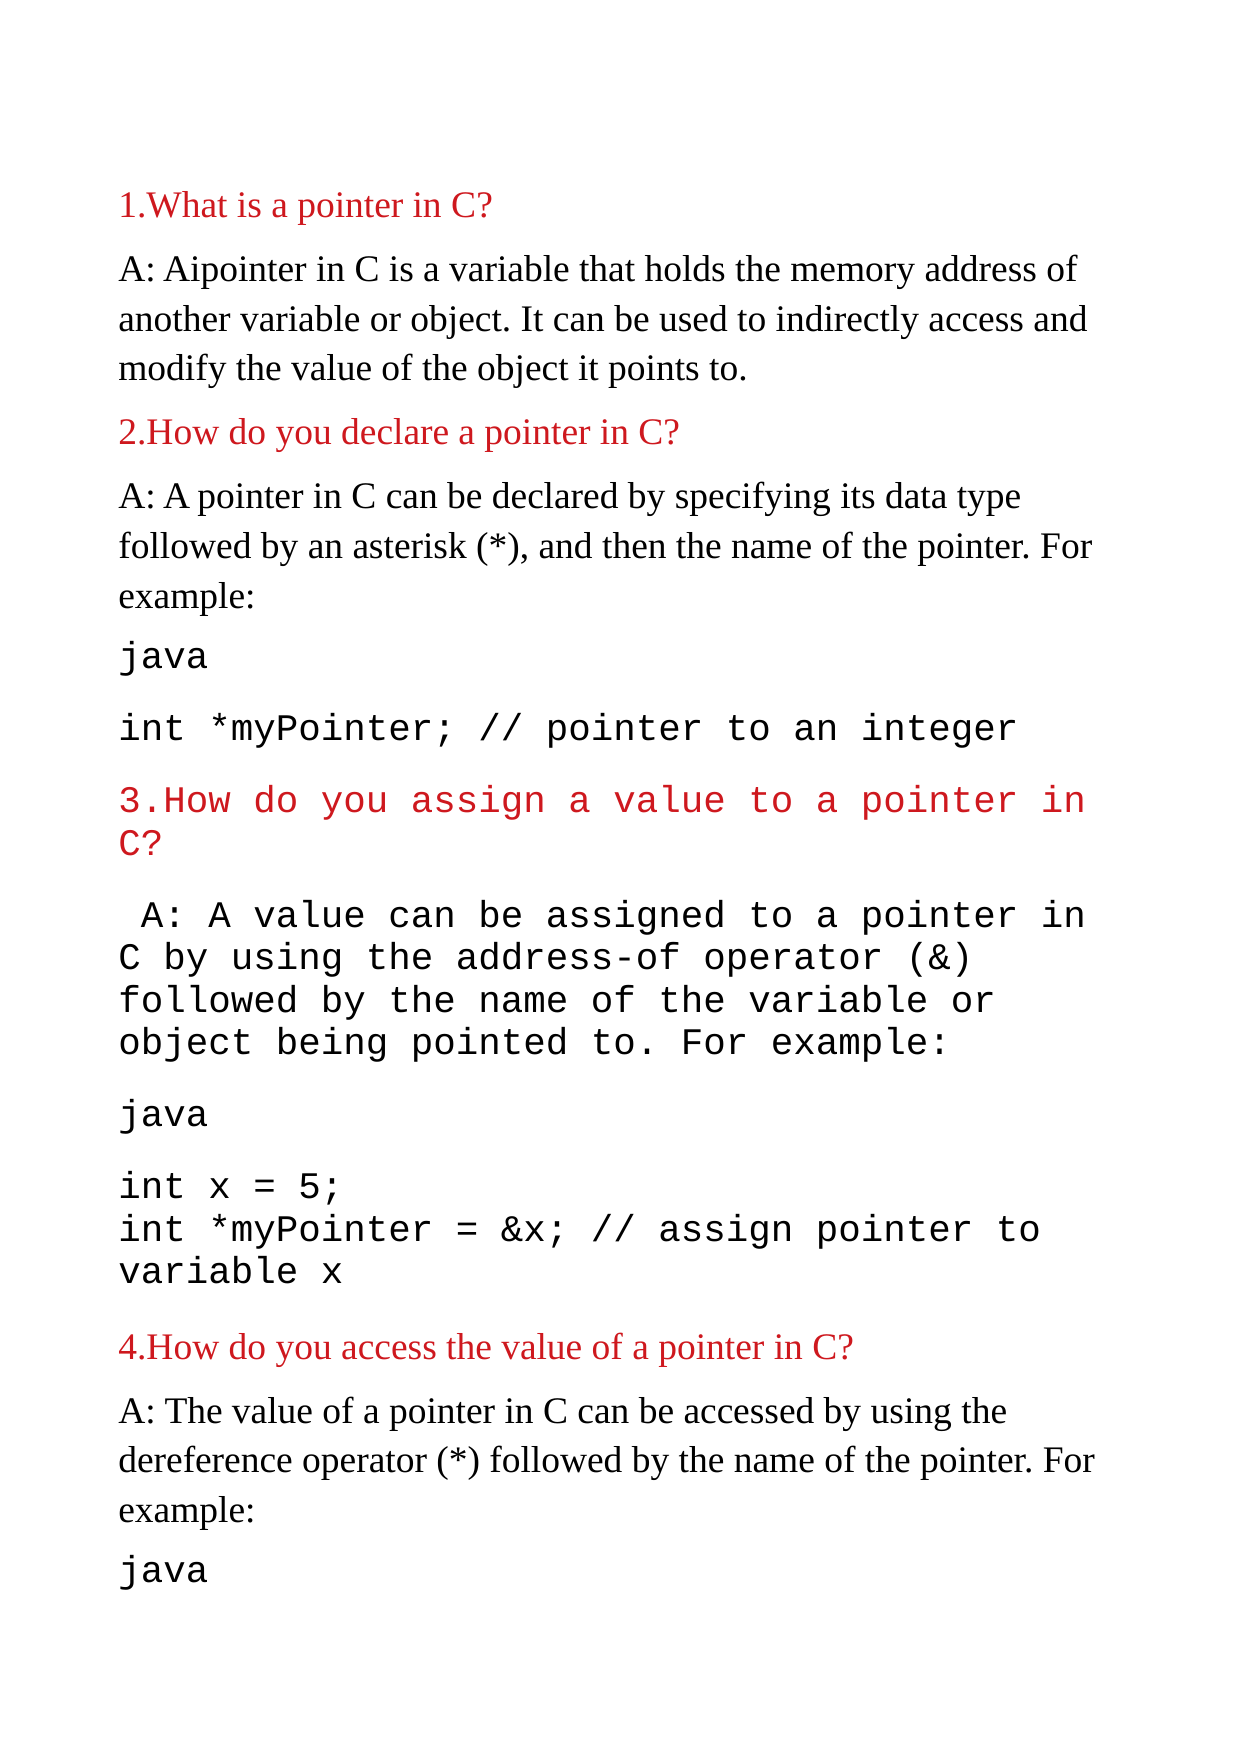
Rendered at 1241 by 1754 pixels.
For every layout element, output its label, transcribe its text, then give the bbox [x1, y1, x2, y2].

text 3.How do you assign a value to a pointer in C? [118, 781, 1122, 866]
text A: A value can be assigned to a pointer in C by using the address-of operator (&) followed by the name of the variable or object being pointed to. For example: [118, 896, 1122, 1066]
text java [118, 1095, 1122, 1138]
text int x = 5; [118, 1167, 1122, 1210]
text 2.How do you declare a pointer in C? [118, 410, 1122, 453]
text A: The value of a pointer in C can be accessed by using the dereference operator (*) followed by the name of the pointer. For example: [118, 1388, 1122, 1531]
text int *myPointer = &x; // assign pointer to variable x [118, 1210, 1122, 1295]
text 4.How do you access the value of a pointer in C? [118, 1324, 1122, 1367]
text A: A pointer in C can be declared by specifying its data type followed by an asterisk (*), and then the name of the pointer. For example: [118, 474, 1122, 616]
text java [118, 637, 1122, 680]
text java [118, 1552, 1122, 1594]
text int *myPointer; // pointer to an integer [118, 709, 1122, 752]
text 1.What is a pointer in C? [118, 182, 1122, 225]
text A: Aipointer in C is a variable that holds the memory address of another variable or object. It can be used to indirectly access and modify the value of the object it points to. [118, 246, 1122, 389]
